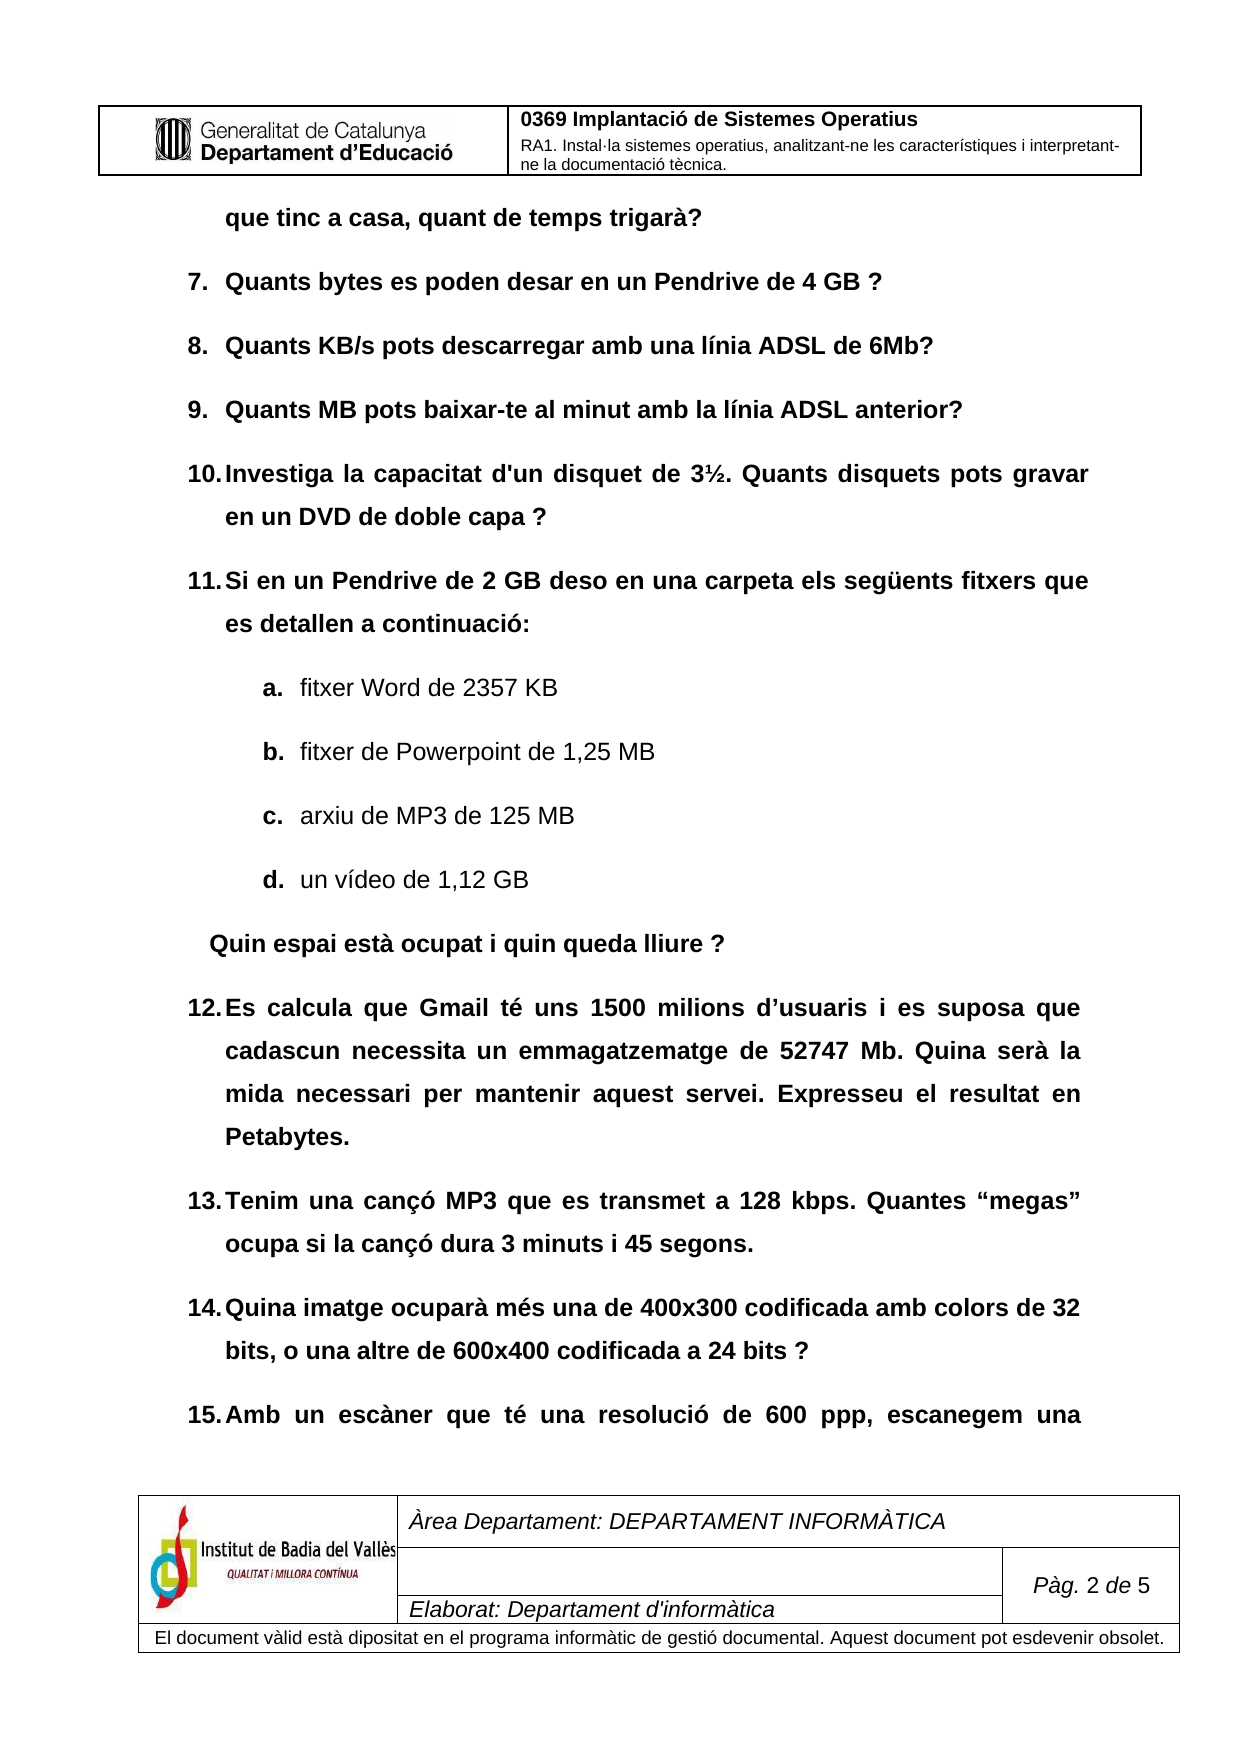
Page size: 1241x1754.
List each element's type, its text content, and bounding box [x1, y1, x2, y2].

list arxiu de MP3 de 125 MB [262, 801, 1082, 829]
list fitxer de Powerpoint de 1,25 MB [262, 737, 1082, 766]
list que tinc a casa, quant de temps trigarà? [187, 203, 1090, 232]
list Quants MB pots baixar-te al minut amb la línia ADSL anterior? [187, 395, 1090, 423]
list fitxer Word de 2357 KB [262, 673, 1082, 702]
list Investiga la capacitat d'un disquet de 3½. Quants disquets pots gravar en un DVD de doble capa ? [187, 459, 1090, 531]
list Quina imatge ocuparà més una de 400x300 codificada amb colors de 32 bits, o una altre de 600x400 codificada a 24 bits ? [187, 1293, 1082, 1365]
text Quin espai està ocupat i quin queda lliure ? [209, 929, 1082, 957]
list Es calcula que Gmail té uns 1500 milions d’usuaris i es suposa que cadascun necessita un emmagatzematge de 52747 Mb. Quina serà la mida necessari per mantenir aquest servei. Expresseu el resultat en Petabytes. [187, 993, 1082, 1151]
list un vídeo de 1,12 GB [262, 865, 1082, 893]
picture [155, 117, 453, 165]
list Amb un escàner que té una resolució de 600 ppp, escanegem una [187, 1400, 1082, 1429]
list Si en un Pendrive de 2 GB deso en una carpeta els següents fitxers que es detallen a continuació: [187, 566, 1090, 638]
list Quants bytes es poden desar en un Pendrive de 4 GB ? [187, 267, 1090, 296]
list Tenim una cançó MP3 que es transmet a 128 kbps. Quantes “megas” ocupa si la cançó dura 3 minuts i 45 segons. [187, 1186, 1082, 1258]
picture [150, 1496, 396, 1618]
list Quants KB/s pots descarregar amb una línia ADSL de 6Mb? [187, 331, 1090, 359]
